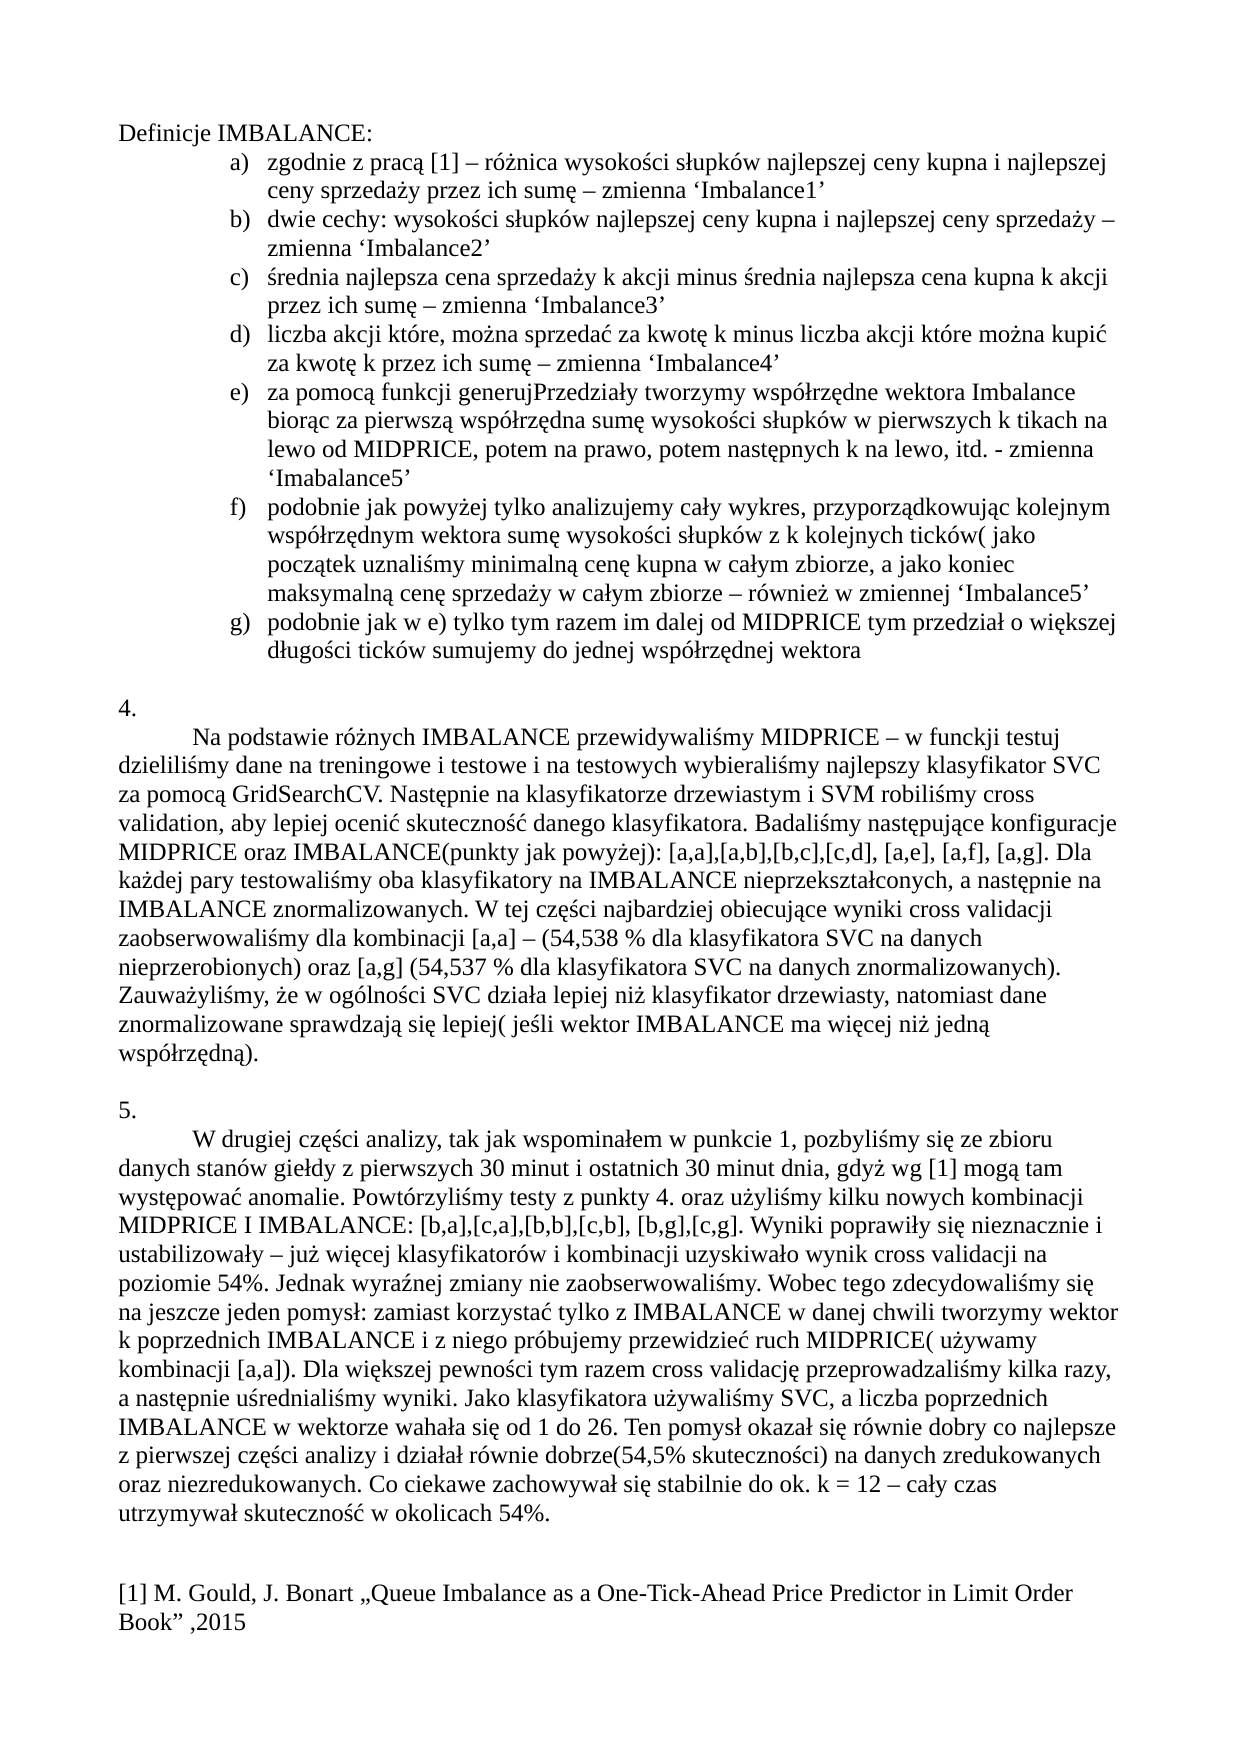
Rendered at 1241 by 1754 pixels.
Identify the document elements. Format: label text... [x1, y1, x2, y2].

list podobnie jak w e) tylko tym razem im dalej od MIDPRICE tym przedział o większej długości ticków sumujemy do jednej współrzędnej wektora [229, 607, 1122, 664]
list średnia najlepsza cena sprzedaży k akcji minus średnia najlepsza cena kupna k akcji przez ich sumę – zmienna ‘Imbalance3’ [229, 262, 1122, 319]
list dwie cechy: wysokości słupków najlepszej ceny kupna i najlepszej ceny sprzedaży – zmienna ‘Imbalance2’ [229, 204, 1122, 262]
list zgodnie z pracą [1] – różnica wysokości słupków najlepszej ceny kupna i najlepszej ceny sprzedaży przez ich sumę – zmienna ‘Imbalance1’ [229, 147, 1122, 204]
text Definicje IMBALANCE: [118, 118, 1122, 147]
list za pomocą funkcji generujPrzedziały tworzymy współrzędne wektora Imbalance biorąc za pierwszą współrzędna sumę wysokości słupków w pierwszych k tikach na lewo od MIDPRICE, potem na prawo, potem następnych k na lewo, itd. - zmienna ‘Imabalance5’ [229, 377, 1122, 492]
text 5. [118, 1096, 1122, 1124]
text W drugiej części analizy, tak jak wspominałem w punkcie 1, pozbyliśmy się ze zbioru danych stanów giełdy z pierwszych 30 minut i ostatnich 30 minut dnia, gdyż wg [1] mogą tam występować anomalie. Powtórzyliśmy testy z punkty 4. oraz użyliśmy kilku nowych kombinacji MIDPRICE I IMBALANCE: [b,a],[c,a],[b,b],[c,b], [b,g],[c,g]. Wyniki poprawiły się nieznacznie i ustabilizowały – już więcej klasyfikatorów i kombinacji uzyskiwało wynik cross validacji na poziomie 54%. Jednak wyraźnej zmiany nie zaobserwowaliśmy. Wobec tego zdecydowaliśmy się na jeszcze jeden pomysł: zamiast korzystać tylko z IMBALANCE w danej chwili tworzymy wektor k poprzednich IMBALANCE i z niego próbujemy przewidzieć ruch MIDPRICE( używamy kombinacji [a,a]). Dla większej pewności tym razem cross validację przeprowadzaliśmy kilka razy, a następnie uśrednialiśmy wyniki. Jako klasyfikatora używaliśmy SVC, a liczba poprzednich IMBALANCE w wektorze wahała się od 1 do 26. Ten pomysł okazał się równie dobry co najlepsze z pierwszej części analizy i działał równie dobrze(54,5% skuteczności) na danych zredukowanych oraz niezredukowanych. Co ciekawe zachowywał się stabilnie do ok. k = 12 – cały czas utrzymywał skuteczność w okolicach 54%. [118, 1124, 1122, 1527]
text Na podstawie różnych IMBALANCE przewidywaliśmy MIDPRICE – w funckji testuj dzieliliśmy dane na treningowe i testowe i na testowych wybieraliśmy najlepszy klasyfikator SVC za pomocą GridSearchCV. Następnie na klasyfikatorze drzewiastym i SVM robiliśmy cross validation, aby lepiej ocenić skuteczność danego klasyfikatora. Badaliśmy następujące konfiguracje MIDPRICE oraz IMBALANCE(punkty jak powyżej): [a,a],[a,b],[b,c],[c,d], [a,e], [a,f], [a,g]. Dla każdej pary testowaliśmy oba klasyfikatory na IMBALANCE nieprzekształconych, a następnie na IMBALANCE znormalizowanych. W tej części najbardziej obiecujące wyniki cross validacji zaobserwowaliśmy dla kombinacji [a,a] – (54,538 % dla klasyfikatora SVC na danych nieprzerobionych) oraz [a,g] (54,537 % dla klasyfikatora SVC na danych znormalizowanych). Zauważyliśmy, że w ogólności SVC działa lepiej niż klasyfikator drzewiasty, natomiast dane znormalizowane sprawdzają się lepiej( jeśli wektor IMBALANCE ma więcej niż jedną współrzędną). [118, 722, 1122, 1067]
text 4. [118, 693, 1122, 722]
list podobnie jak powyżej tylko analizujemy cały wykres, przyporządkowując kolejnym współrzędnym wektora sumę wysokości słupków z k kolejnych ticków( jako początek uznaliśmy minimalną cenę kupna w całym zbiorze, a jako koniec maksymalną cenę sprzedaży w całym zbiorze – również w zmiennej ‘Imbalance5’ [229, 492, 1122, 607]
list liczba akcji które, można sprzedać za kwotę k minus liczba akcji które można kupić za kwotę k przez ich sumę – zmienna ‘Imbalance4’ [229, 319, 1122, 377]
